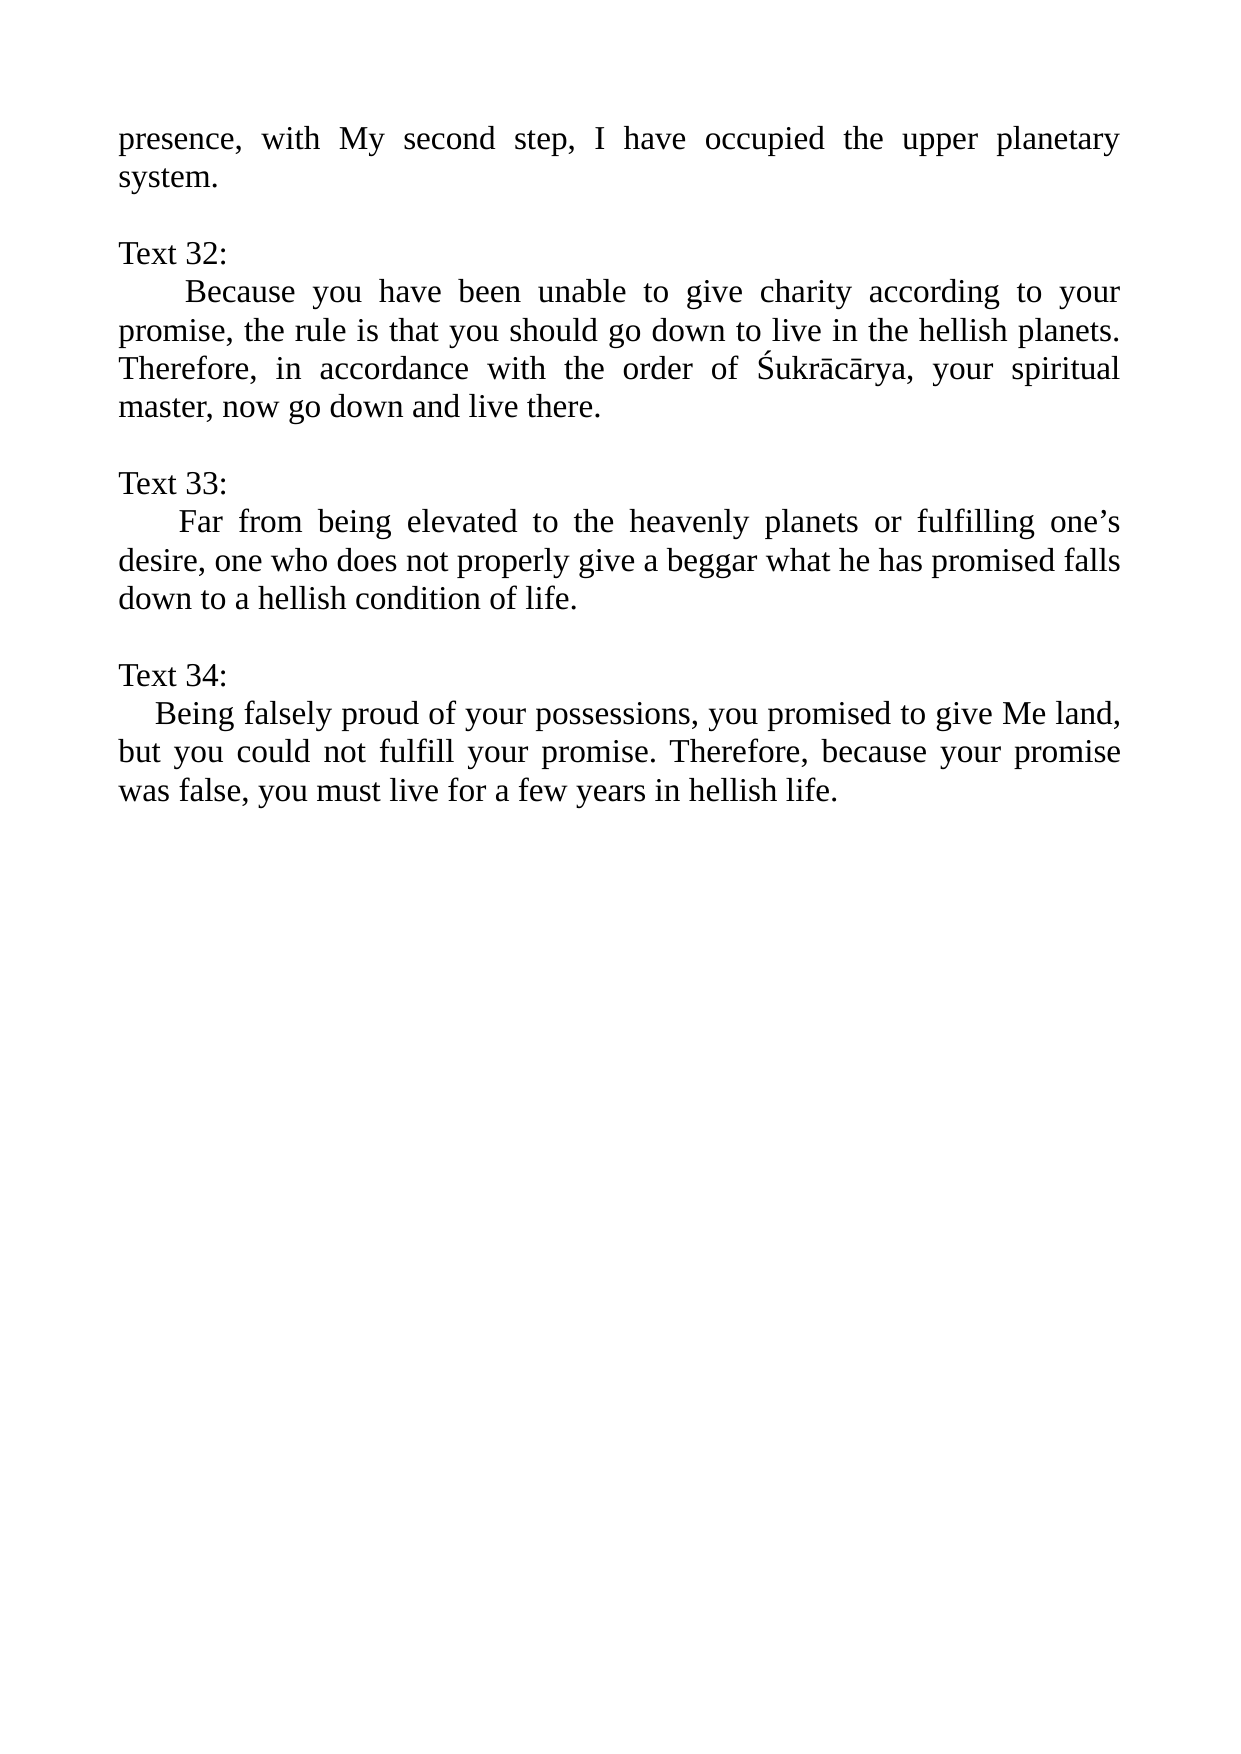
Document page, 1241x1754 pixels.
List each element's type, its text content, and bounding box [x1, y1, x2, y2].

text presence, with My second step, I have occupied the upper planetary system. [118, 118, 1122, 195]
text Text 34: [118, 655, 1122, 693]
text Far from being elevated to the heavenly planets or fulfilling one’s desire, one who does not properly give a beggar what he has promised falls down to a hellish condition of life. [118, 501, 1122, 616]
text Text 32: [118, 233, 1122, 271]
text Because you have been unable to give charity according to your promise, the rule is that you should go down to live in the hellish planets. Therefore, in accordance with the order of Śukrācārya, your spiritual master, now go down and live there. [118, 271, 1122, 425]
text Text 33: [118, 463, 1122, 501]
text Being falsely proud of your possessions, you promised to give Me land, but you could not fulfill your promise. Therefore, because your promise was false, you must live for a few years in hellish life. [118, 693, 1122, 808]
